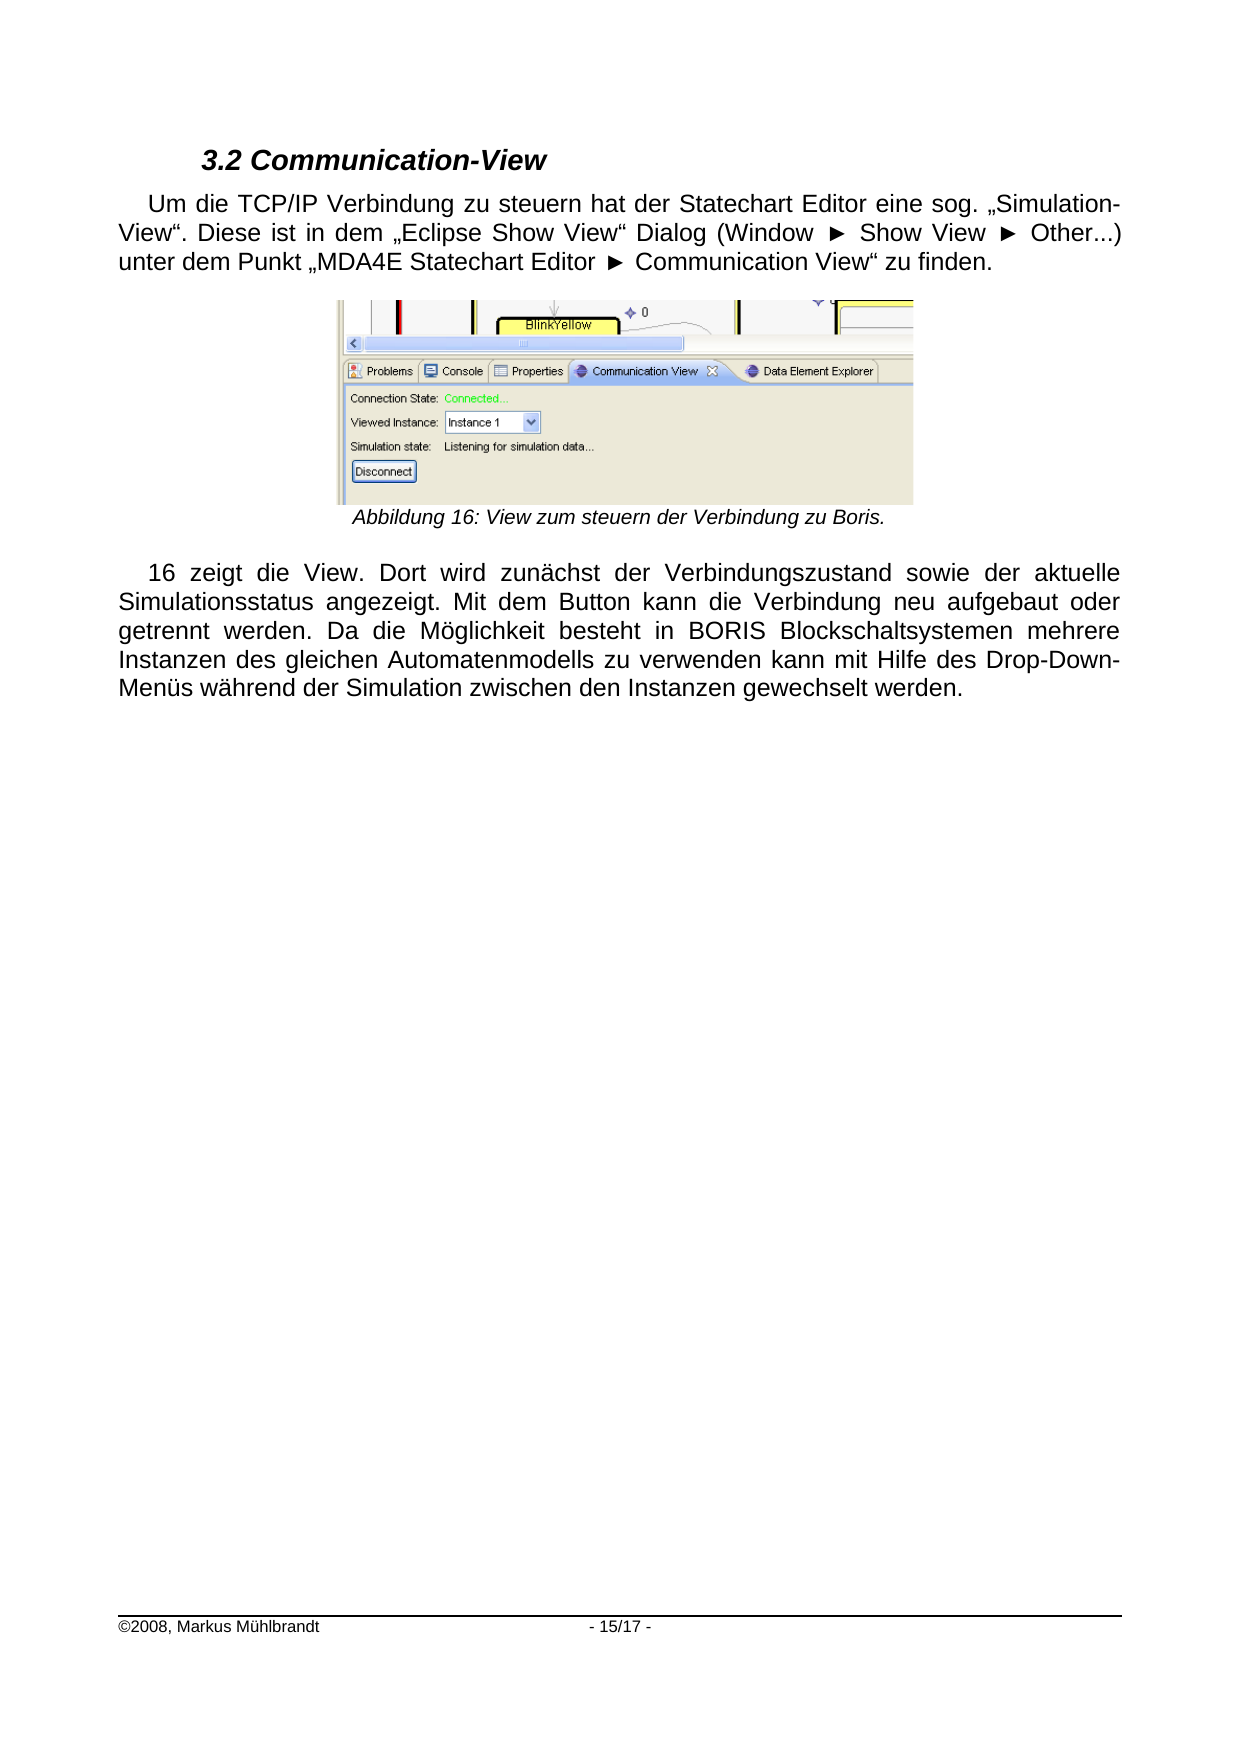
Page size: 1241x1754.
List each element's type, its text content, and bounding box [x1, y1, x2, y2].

subtitle Communication-View [193, 143, 1122, 177]
text Abbildung 16 zeigt die View. Dort wird zunächst der Verbindungszustand sowie der aktuelle Simulationsstatus angezeigt. Mit dem Button kann die Verbindung neu aufgebaut oder getrennt werden. Da die Möglichkeit besteht in BORIS Blockschaltsystemen mehrere Instanzen des gleichen Automatenmodells zu verwenden kann mit Hilfe des Drop-Down-Menüs während der Simulation zwischen den Instanzen gewechselt werden. [118, 288, 1122, 702]
text Abbildung 16: View zum steuern der Verbindung zu Boris. [327, 505, 913, 529]
picture [326, 300, 914, 505]
text Um die TCP/IP Verbindung zu steuern hat der Statechart Editor eine sog. „Simulation-View“. Diese ist in dem „Eclipse Show View“ Dialog (Window ► Show View ► Other...) unter dem Punkt „MDA4E Statechart Editor ► Communication View“ zu finden. [118, 189, 1122, 275]
